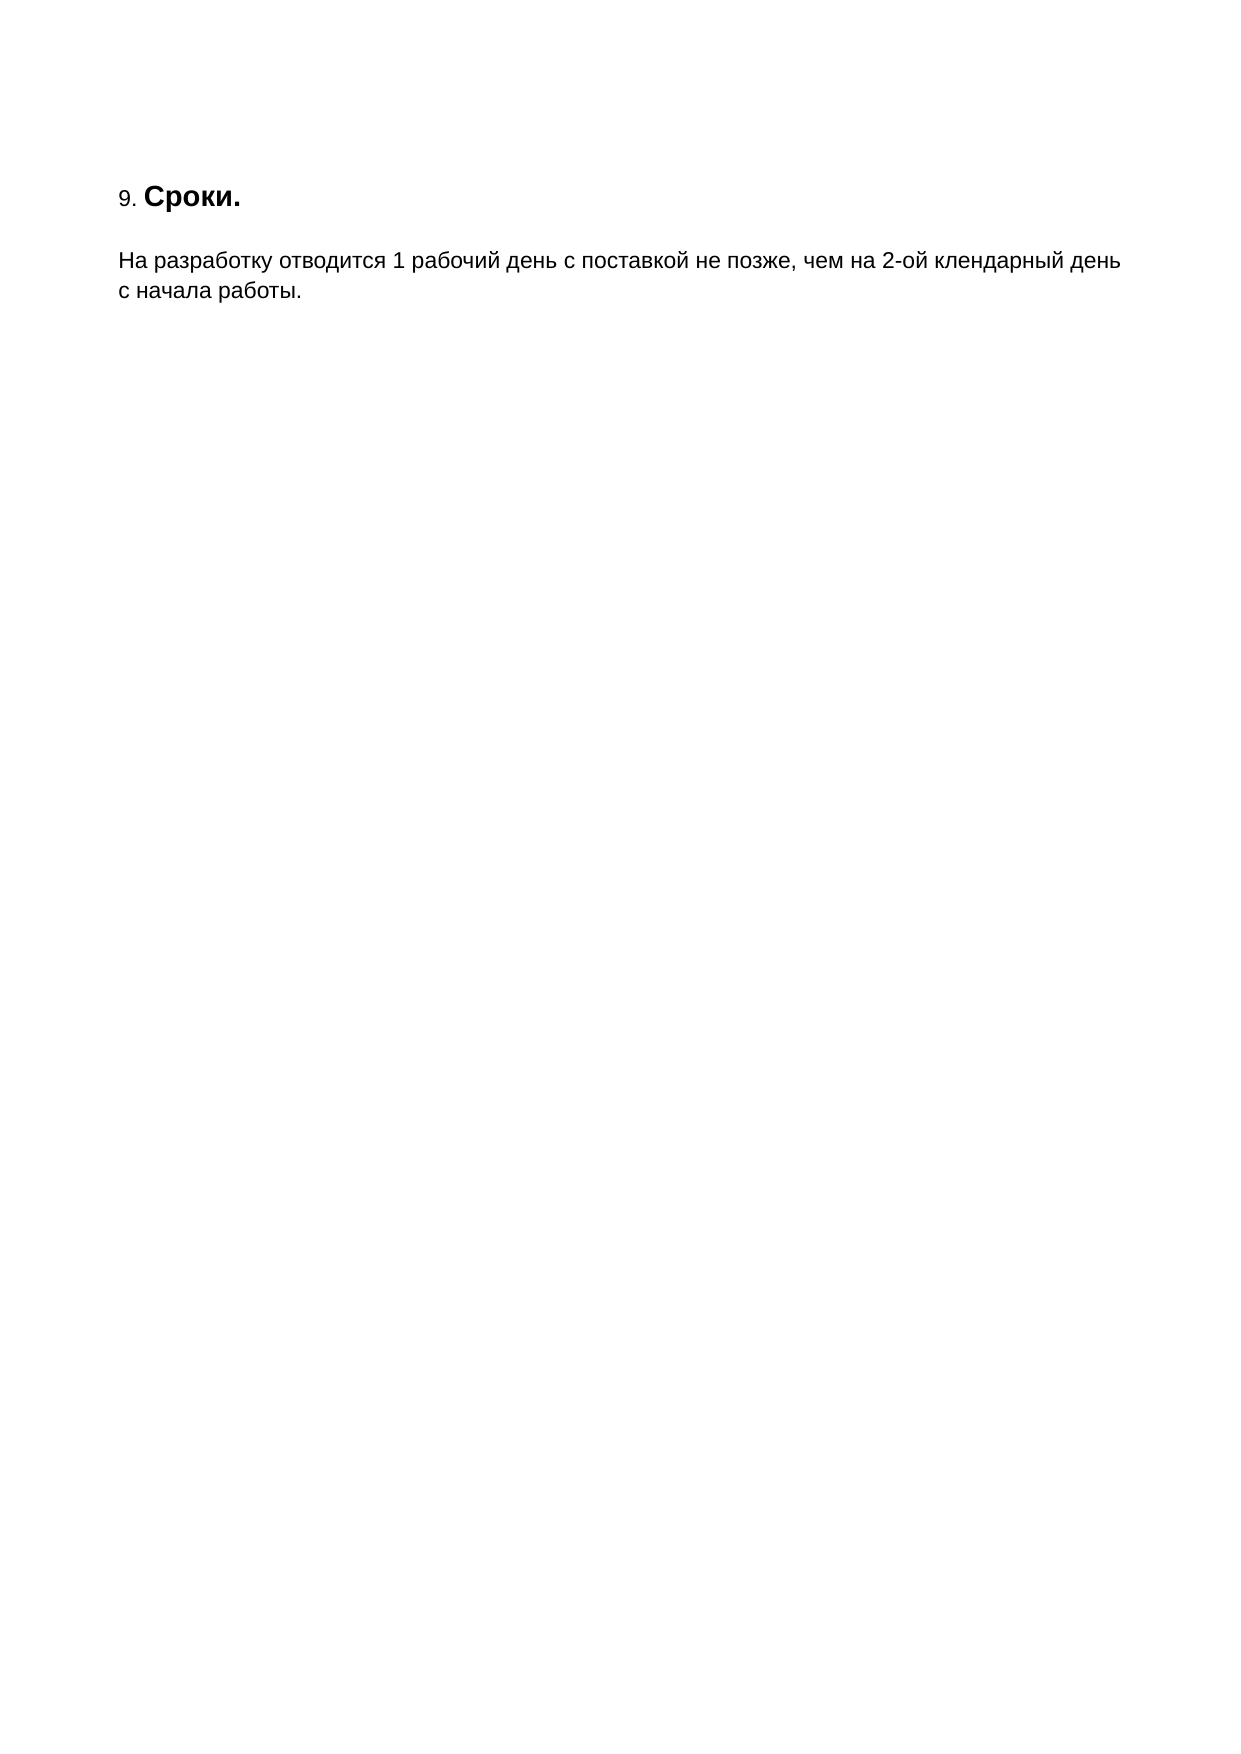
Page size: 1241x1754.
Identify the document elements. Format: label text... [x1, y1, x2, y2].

text 9. Сроки. [118, 178, 1122, 212]
text На разработку отводится 1 рабочий день с поставкой не позже, чем на 2-ой клендарный день с начала работы. [118, 247, 1122, 304]
